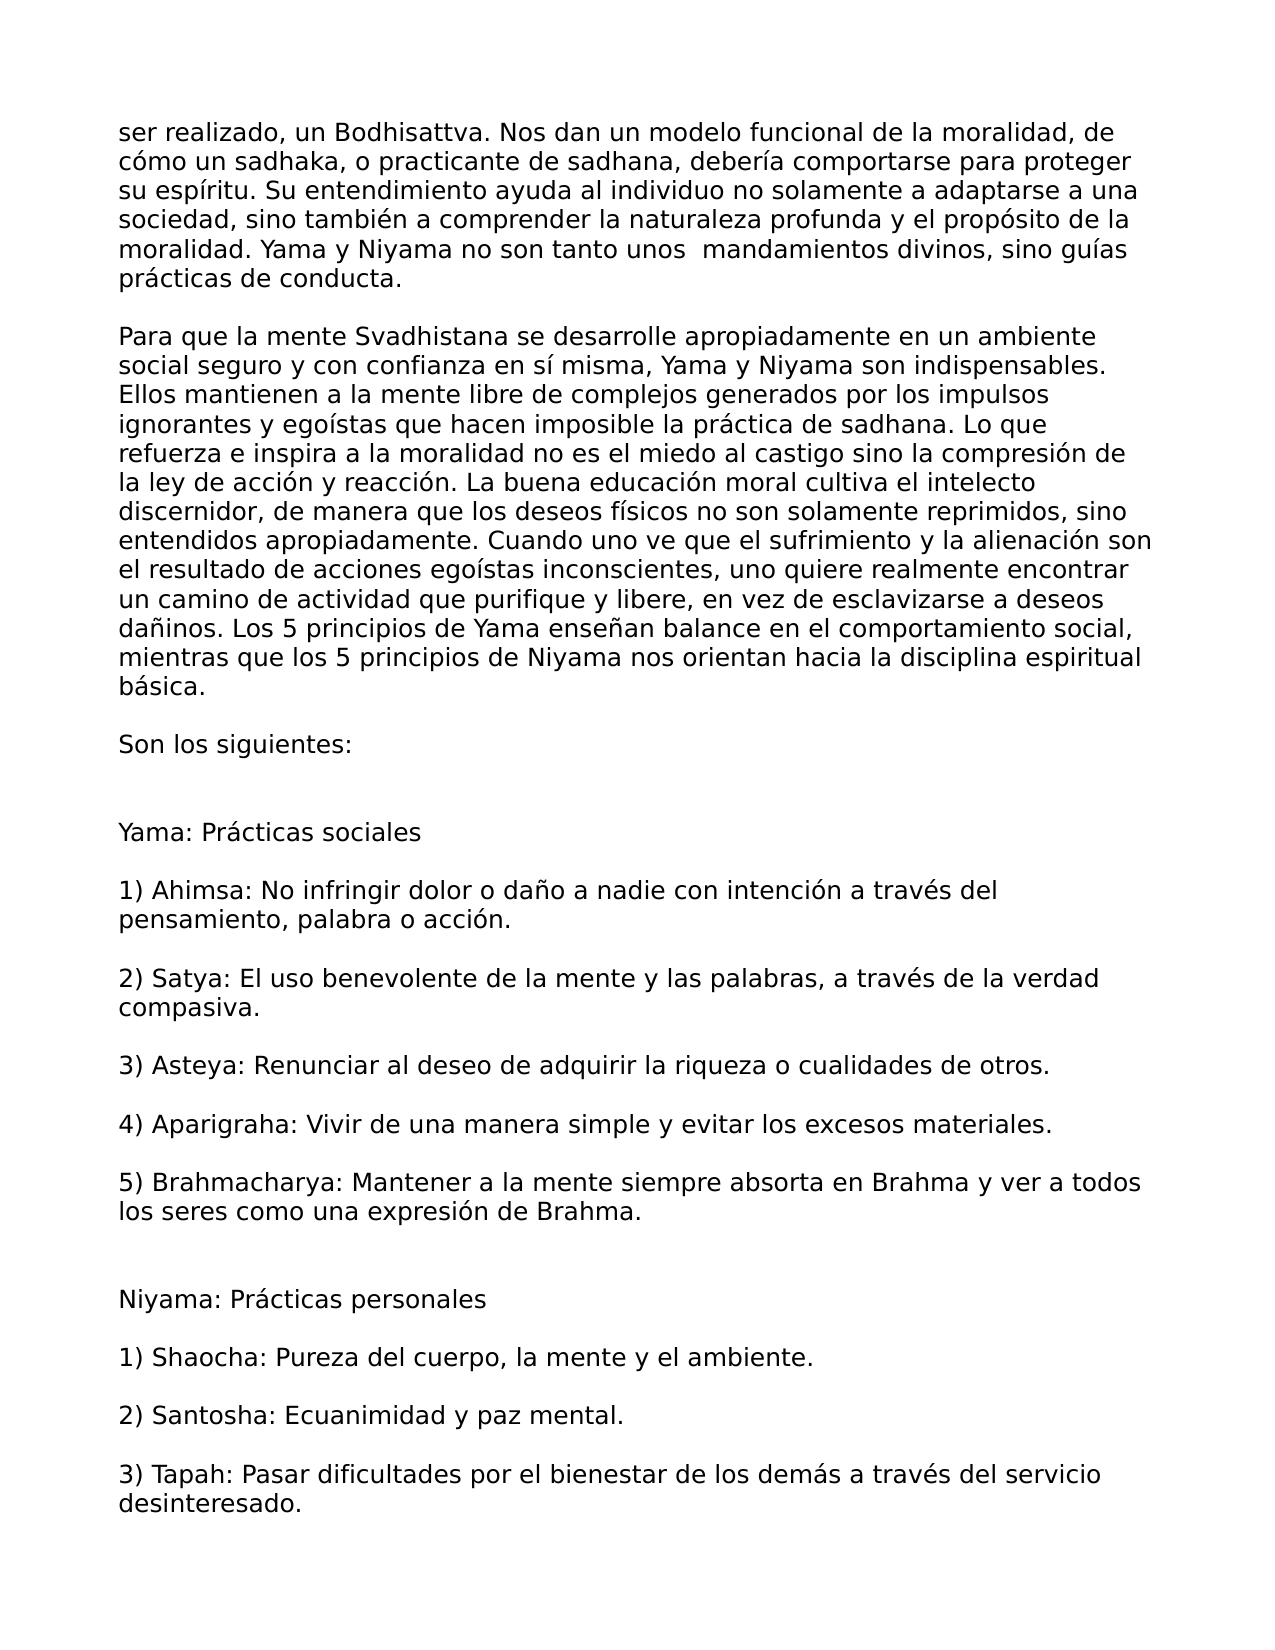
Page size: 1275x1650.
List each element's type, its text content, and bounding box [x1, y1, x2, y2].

text 2) Santosha: Ecuanimidad y paz mental. [118, 1401, 1157, 1431]
text 5) Brahmacharya: Mantener a la mente siempre absorta en Brahma y ver a todos los seres como una expresión de Brahma. [118, 1168, 1157, 1226]
text 2) Satya: El uso benevolente de la mente y las palabras, a través de la verdad compasiva. [118, 964, 1157, 1022]
text Para que la mente Svadhistana se desarrolle apropiadamente en un ambiente social seguro y con confianza en sí misma, Yama y Niyama son indispensables. Ellos mantienen a la mente libre de complejos generados por los impulsos ignorantes y egoístas que hacen imposible la práctica de sadhana. Lo que refuerza e inspira a la moralidad no es el miedo al castigo sino la compresión de la ley de acción y reacción. La buena educación moral cultiva el intelecto discernidor, de manera que los deseos físicos no son solamente reprimidos, sino entendidos apropiadamente. Cuando uno ve que el sufrimiento y la alienación son el resultado de acciones egoístas inconscientes, uno quiere realmente encontrar un camino de actividad que purifique y libere, en vez de esclavizarse a deseos dañinos. Los 5 principios de Yama enseñan balance en el comportamiento social, mientras que los 5 principios de Niyama nos orientan hacia la disciplina espiritual básica. [118, 322, 1157, 701]
text Niyama: Prácticas personales [118, 1285, 1157, 1314]
text Yama: Prácticas sociales [118, 818, 1157, 847]
text 3) Asteya: Renunciar al deseo de adquirir la riqueza o cualidades de otros. [118, 1051, 1157, 1081]
text Son los siguientes: [118, 731, 1157, 760]
text ser realizado, un Bodhisattva. Nos dan un modelo funcional de la moralidad, de cómo un sadhaka, o practicante de sadhana, debería comportarse para proteger su espíritu. Su entendimiento ayuda al individuo no solamente a adaptarse a una sociedad, sino también a comprender la naturaleza profunda y el propósito de la moralidad. Yama y Niyama no son tanto unos mandamientos divinos, sino guías prácticas de conducta. [118, 118, 1157, 293]
text 1) Ahimsa: No infringir dolor o daño a nadie con intención a través del pensamiento, palabra o acción. [118, 876, 1157, 935]
text 4) Aparigraha: Vivir de una manera simple y evitar los excesos materiales. [118, 1110, 1157, 1139]
text 1) Shaocha: Pureza del cuerpo, la mente y el ambiente. [118, 1343, 1157, 1372]
text 3) Tapah: Pasar dificultades por el bienestar de los demás a través del servicio desinteresado. [118, 1460, 1157, 1518]
